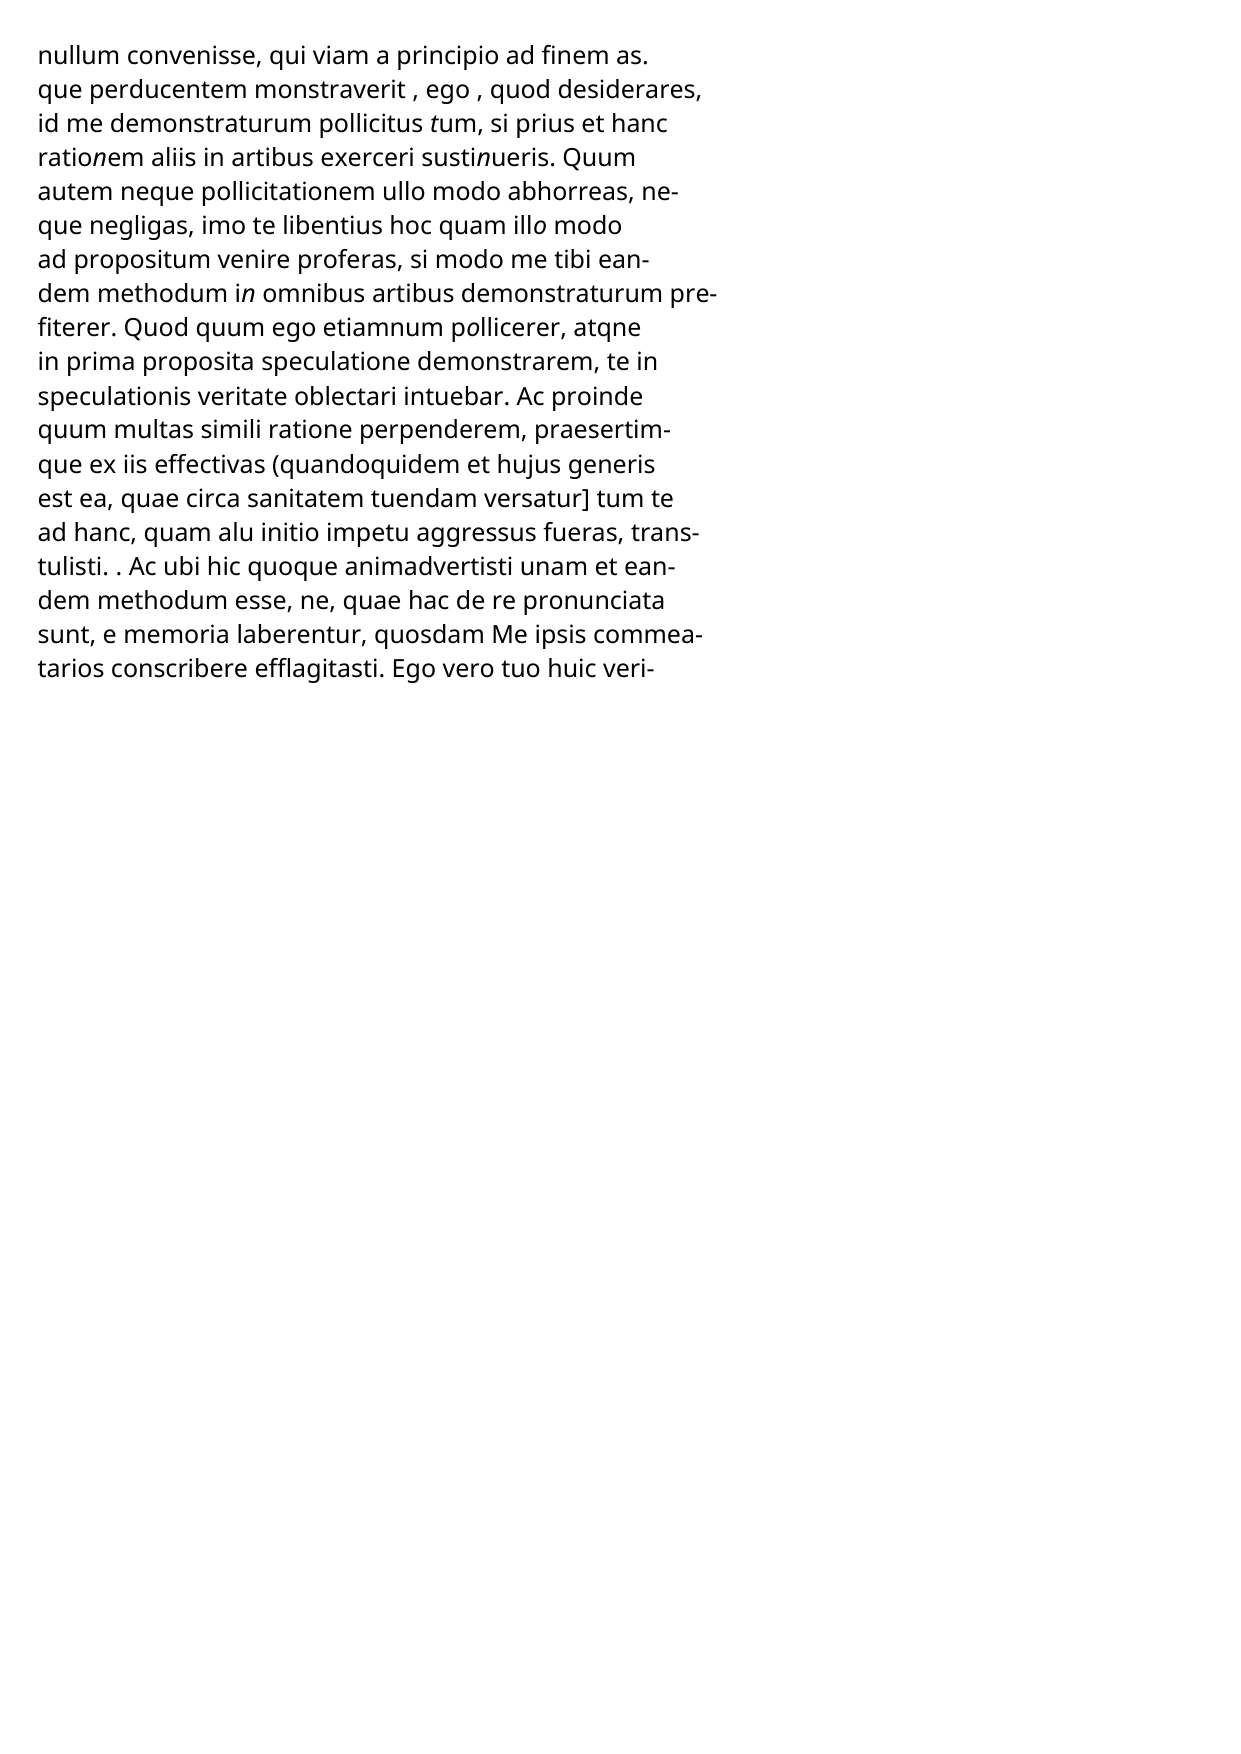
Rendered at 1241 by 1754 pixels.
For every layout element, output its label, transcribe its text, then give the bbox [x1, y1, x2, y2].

text nullum convenisse, qui viam a principio ad finem as. que perducentem monstraverit , ego , quod desiderares, id me demonstraturum pollicitus tum, si prius et hanc rationem aliis in artibus exerceri sustinueris. Quum autem neque pollicitationem ullo modo abhorreas, ne- que negligas, imo te libentius hoc quam illo modo ad propositum venire proferas, si modo me tibi ean- dem methodum in omnibus artibus demonstraturum pre- fiterer. Quod quum ego etiamnum pollicerer, atqne in prima proposita speculatione demonstrarem, te in speculationis veritate oblectari intuebar. Ac proinde quum multas simili ratione perpenderem, praesertim- que ex iis effectivas (quandoquidem et hujus generis est ea, quae circa sanitatem tuendam versatur] tum te ad hanc, quam alu initio impetu aggressus fueras, trans- tulisti. . Ac ubi hic quoque animadvertisti unam et ean- dem methodum esse, ne, quae hac de re pronunciata sunt, e memoria laberentur, quosdam Me ipsis commea- tarios conscribere efflagitasti. Ego vero tuo huic veri- [37, 37, 1203, 685]
